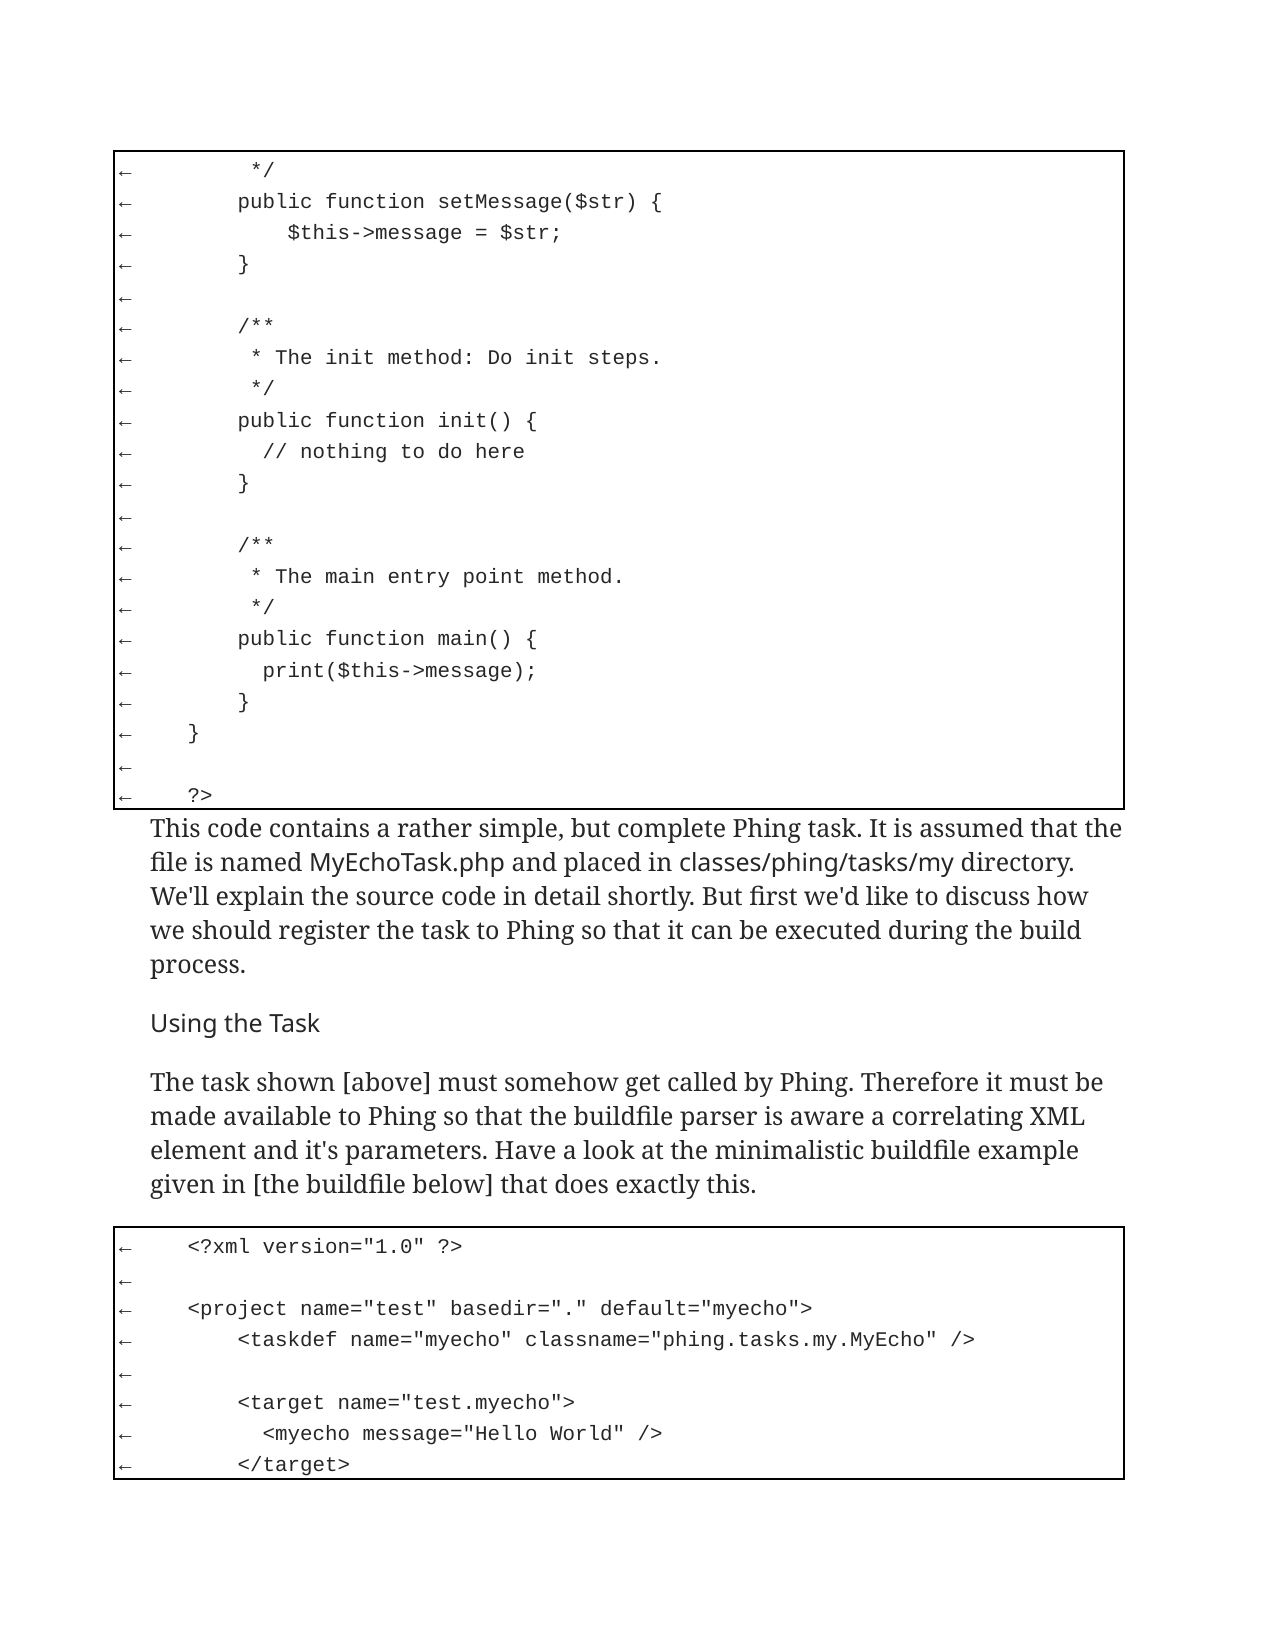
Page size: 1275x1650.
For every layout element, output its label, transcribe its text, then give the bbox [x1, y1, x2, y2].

text Using the Task [150, 1006, 1125, 1040]
list <?xml version="1.0" ?> [115, 1228, 1123, 1259]
list <taskdef name="myecho" classname="phing.tasks.my.MyEcho" /> [115, 1320, 1123, 1353]
list public function main() { [115, 619, 1123, 650]
list ?> [115, 775, 1123, 808]
list */ [115, 369, 1123, 400]
list */ [115, 587, 1123, 619]
list } [115, 681, 1123, 712]
list public function setMessage($str) { [115, 181, 1123, 212]
list * The main entry point method. [115, 556, 1123, 587]
list } [115, 462, 1123, 496]
list // nothing to do here [115, 431, 1123, 462]
text The task shown [above] must somehow get called by Phing. Therefore it must be made available to Phing so that the buildfile parser is aware a correlating XML element and it's parameters. Have a look at the minimalistic buildfile example given in [the buildfile below] that does exactly this. [150, 1065, 1125, 1201]
list /** [115, 306, 1123, 337]
list print($this->message); [115, 650, 1123, 681]
list $this->message = $str; [115, 212, 1123, 244]
list * The init method: Do init steps. [115, 337, 1123, 369]
text This code contains a rather simple, but complete Phing task. It is assumed that the file is named MyEchoTask.php and placed in classes/phing/tasks/my directory. We'll explain the source code in detail shortly. But first we'd like to discuss how we should register the task to Phing so that it can be executed during the build process. [150, 810, 1125, 981]
list <project name="test" basedir="." default="myecho"> [115, 1288, 1123, 1320]
list </target> [115, 1445, 1123, 1478]
list } [115, 244, 1123, 277]
list */ [115, 152, 1123, 181]
list <target name="test.myecho"> [115, 1382, 1123, 1413]
list /** [115, 525, 1123, 556]
list <myecho message="Hello World" /> [115, 1413, 1123, 1445]
list } [115, 712, 1123, 746]
list public function init() { [115, 400, 1123, 431]
